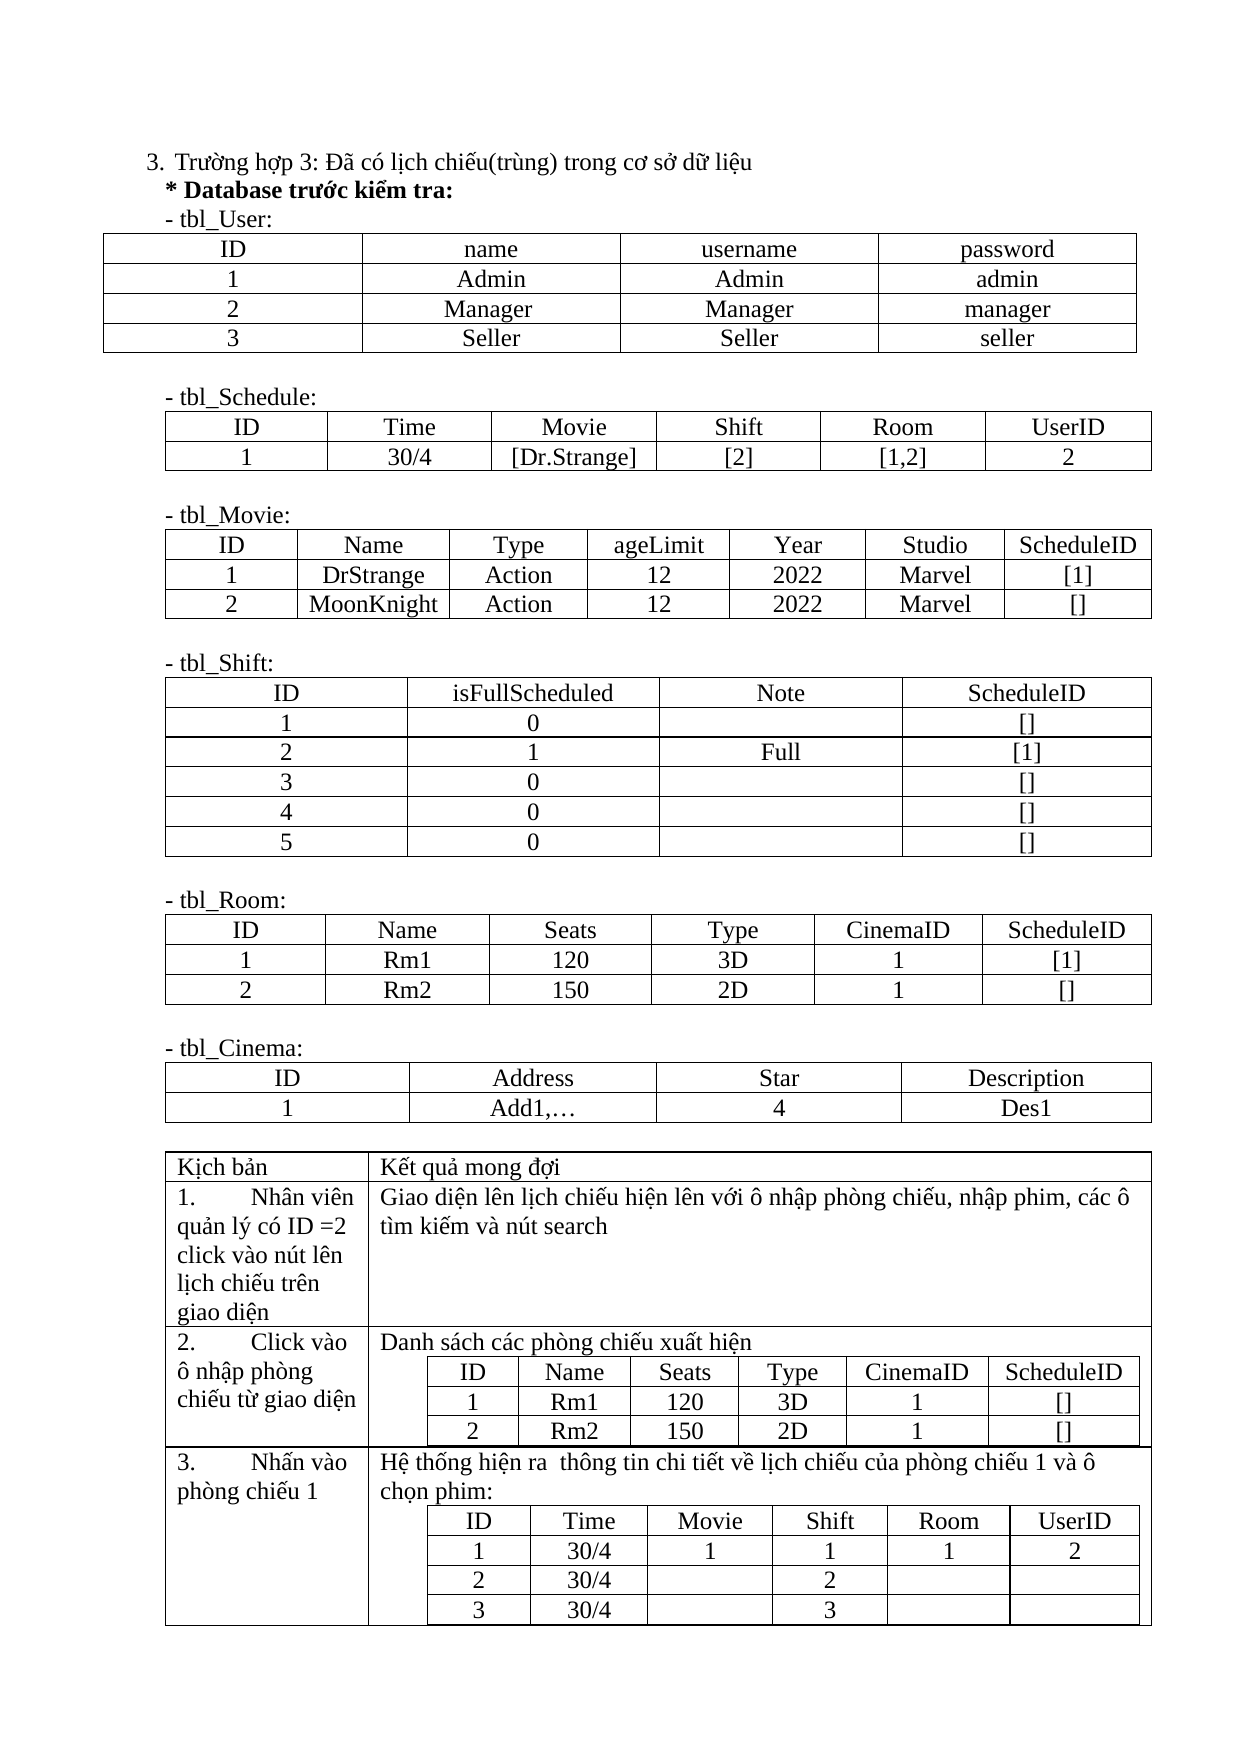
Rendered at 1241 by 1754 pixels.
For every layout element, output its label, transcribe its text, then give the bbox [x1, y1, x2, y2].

table_cell 3 [773, 1595, 887, 1624]
table_cell 0 [408, 767, 659, 796]
table_header ID [166, 1063, 409, 1092]
table_cell Rm2 [326, 975, 489, 1003]
table_cell Action [450, 560, 587, 588]
table_cell 12 [588, 560, 729, 588]
table_cell 2D [652, 975, 814, 1003]
table_cell 150 [631, 1416, 738, 1445]
table_header Type [450, 530, 587, 559]
table_cell 30/4 [531, 1536, 647, 1564]
table_cell 2 [1011, 1536, 1139, 1564]
table_header Seats [631, 1357, 738, 1386]
table_header username [621, 234, 878, 263]
table_cell MoonKnight [298, 590, 449, 618]
table_cell [] [903, 708, 1151, 736]
table_cell 1 [166, 1093, 409, 1122]
table_cell 120 [631, 1387, 738, 1415]
table_header password [879, 234, 1136, 263]
table_header Star [657, 1063, 901, 1092]
table_cell 2 [166, 738, 407, 766]
table_cell 2 [166, 590, 297, 618]
table_header Time [328, 412, 491, 441]
table_header ScheduleID [989, 1357, 1139, 1386]
table_cell 30/4 [531, 1566, 647, 1594]
table_cell [888, 1566, 1009, 1594]
table_cell [888, 1595, 1009, 1624]
table_header Type [652, 915, 814, 944]
table_header Seats [490, 915, 651, 944]
table_cell Admin [363, 264, 620, 293]
table_cell Danh sách các phòng chiếu xuất hiện [369, 1327, 1151, 1446]
table_cell Full [660, 738, 902, 766]
table_cell 1 [773, 1536, 887, 1564]
table_cell 12 [588, 590, 729, 618]
table_cell Rm2 [519, 1416, 630, 1445]
table_cell 1 [166, 708, 407, 736]
table_cell 2 [773, 1566, 887, 1594]
table_cell [1,2] [821, 442, 985, 470]
table_cell [660, 827, 902, 856]
table_header Movie [648, 1506, 772, 1535]
table_cell 1 [888, 1536, 1009, 1564]
table_cell Seller [363, 324, 620, 352]
table_header CinemaID [815, 915, 982, 944]
table_cell [1] [903, 738, 1151, 766]
table_cell [1] [1005, 560, 1151, 588]
table_cell 0 [408, 827, 659, 856]
table_header Studio [866, 530, 1004, 559]
table_cell 1 [166, 945, 325, 974]
table_cell [1011, 1566, 1139, 1594]
table_cell 1 [847, 1416, 988, 1445]
table_header Movie [492, 412, 656, 441]
table_cell 2022 [730, 590, 865, 618]
table_header Name [519, 1357, 630, 1386]
table_cell admin [879, 264, 1136, 293]
table_cell 1 [847, 1387, 988, 1415]
table_cell Click vào ô nhập phòng chiếu từ giao diện [166, 1327, 368, 1446]
table_header Shift [773, 1506, 887, 1535]
table_cell 3 [166, 767, 407, 796]
table_cell 0 [408, 708, 659, 736]
table_cell 3 [428, 1595, 530, 1624]
table_header Room [888, 1506, 1009, 1535]
table_cell Des1 [902, 1093, 1151, 1122]
table_header ageLimit [588, 530, 729, 559]
table_header Address [410, 1063, 656, 1092]
table_header UserID [986, 412, 1151, 441]
table_cell 2 [986, 442, 1151, 470]
table_header ID [166, 678, 407, 707]
table_header ID [166, 530, 297, 559]
table_header Note [660, 678, 902, 707]
list - tbl_Schedule: [165, 382, 1122, 411]
table_cell 150 [490, 975, 651, 1003]
table_cell [] [989, 1387, 1139, 1415]
table_cell 2 [428, 1416, 518, 1445]
table_cell Rm1 [326, 945, 489, 974]
table_cell [660, 708, 902, 736]
table_cell 3D [652, 945, 814, 974]
table_header ID [104, 234, 362, 263]
table_header Description [902, 1063, 1151, 1092]
table_cell 30/4 [328, 442, 491, 470]
table_cell [] [983, 975, 1151, 1003]
table_cell Seller [621, 324, 878, 352]
table_cell [] [903, 827, 1151, 856]
list * Database trước kiểm tra: [165, 176, 1122, 204]
table_header isFullScheduled [408, 678, 659, 707]
list - tbl_Movie: [165, 500, 1122, 529]
table_cell [648, 1566, 772, 1594]
table_cell Nhấn vào phòng chiếu 1 [166, 1448, 368, 1625]
table_header ID [428, 1357, 518, 1386]
table_cell 1 [166, 560, 297, 588]
list - tbl_Cinema: [165, 1033, 1122, 1062]
table_cell Rm1 [519, 1387, 630, 1415]
table_cell 2022 [730, 560, 865, 588]
table_header ScheduleID [1005, 530, 1151, 559]
list - tbl_Room: [165, 885, 1122, 914]
table_header Type [739, 1357, 846, 1386]
table_cell 3D [739, 1387, 846, 1415]
table_header Name [326, 915, 489, 944]
table_header UserID [1011, 1506, 1139, 1535]
table_cell Manager [363, 294, 620, 322]
table_cell [] [903, 797, 1151, 826]
table_cell 2D [739, 1416, 846, 1445]
table_header ScheduleID [983, 915, 1151, 944]
list Trường hợp 3: Đã có lịch chiếu(trùng) trong cơ sở dữ liệu [146, 147, 1122, 176]
table_cell DrStrange [298, 560, 449, 588]
table_header Time [531, 1506, 647, 1535]
table_header ID [428, 1506, 530, 1535]
list - tbl_User: [165, 204, 1122, 233]
table_cell 5 [166, 827, 407, 856]
table_header ScheduleID [903, 678, 1151, 707]
table_cell [648, 1595, 772, 1624]
table_cell [1011, 1595, 1139, 1624]
table_cell 1 [428, 1387, 518, 1415]
table_cell 4 [166, 797, 407, 826]
table_cell 1 [815, 945, 982, 974]
table_header Year [730, 530, 865, 559]
table_cell [Dr.Strange] [492, 442, 656, 470]
table_cell manager [879, 294, 1136, 322]
table_cell [] [989, 1416, 1139, 1445]
table_header Kết quả mong đợi [369, 1153, 1151, 1181]
table_header name [363, 234, 620, 263]
table_header Shift [657, 412, 820, 441]
table_cell [1] [983, 945, 1151, 974]
table_cell [] [1005, 590, 1151, 618]
table_cell 1 [408, 738, 659, 766]
table_cell Marvel [866, 560, 1004, 588]
table_cell 0 [408, 797, 659, 826]
table_cell Hệ thống hiện ra thông tin chi tiết về lịch chiếu của phòng chiếu 1 và ô chọn phim: [369, 1448, 1151, 1625]
table_cell 1 [428, 1536, 530, 1564]
table_cell 1 [104, 264, 362, 293]
table_header ID [166, 915, 325, 944]
table_cell 1 [815, 975, 982, 1003]
table_cell 1 [648, 1536, 772, 1564]
table_cell Giao diện lên lịch chiếu hiện lên với ô nhập phòng chiếu, nhập phim, các ô tìm kiếm và nút search [369, 1182, 1151, 1326]
table_cell 1 [166, 442, 327, 470]
table_cell Manager [621, 294, 878, 322]
table_cell seller [879, 324, 1136, 352]
table_cell 2 [428, 1566, 530, 1594]
table_cell 30/4 [531, 1595, 647, 1624]
table_header Kịch bản [166, 1153, 368, 1181]
table_header CinemaID [847, 1357, 988, 1386]
table_cell [2] [657, 442, 820, 470]
table_cell 2 [104, 294, 362, 322]
table_cell Nhân viên quản lý có ID =2 click vào nút lên lịch chiếu trên giao diện [166, 1182, 368, 1326]
table_cell 4 [657, 1093, 901, 1122]
table_cell [660, 767, 902, 796]
table_cell Action [450, 590, 587, 618]
table_cell Marvel [866, 590, 1004, 618]
table_cell [] [903, 767, 1151, 796]
table_header Name [298, 530, 449, 559]
table_header Room [821, 412, 985, 441]
table_cell 2 [166, 975, 325, 1003]
table_cell 3 [104, 324, 362, 352]
table_cell Admin [621, 264, 878, 293]
table_cell 120 [490, 945, 651, 974]
list - tbl_Shift: [165, 648, 1122, 677]
table_header ID [166, 412, 327, 441]
table_cell Add1,… [410, 1093, 656, 1122]
table_cell [660, 797, 902, 826]
